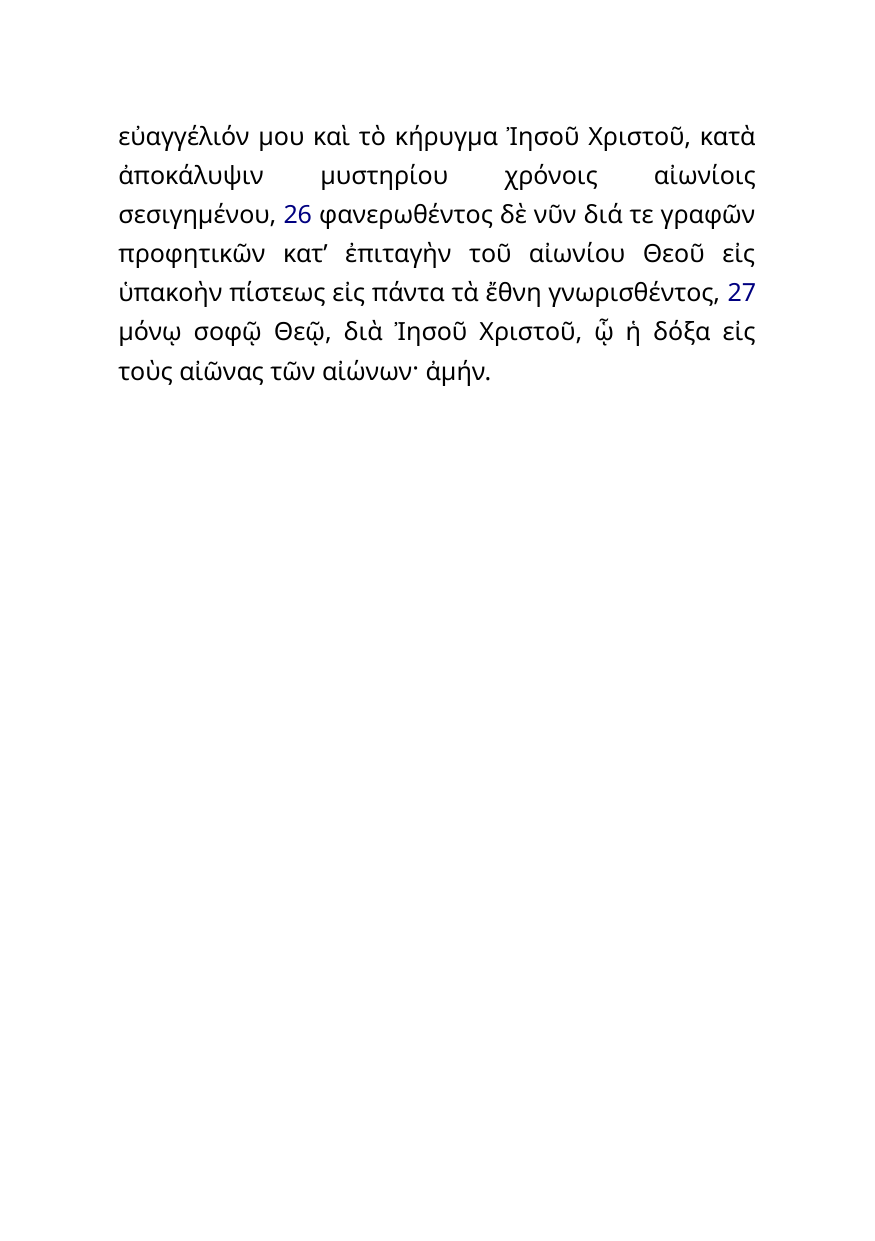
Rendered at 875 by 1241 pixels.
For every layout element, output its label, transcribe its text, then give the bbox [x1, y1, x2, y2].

text εὐαγγέλιόν μου καὶ τὸ κήρυγμα Ἰησοῦ Χριστοῦ, κατὰ ἀποκάλυψιν μυστηρίου χρόνοις αἰωνίοις σεσιγημένου, 26 φανερωθέντος δὲ νῦν διά τε γραφῶν προφητικῶν κατ’ ἐπιταγὴν τοῦ αἰωνίου Θεοῦ εἰς ὑπακοὴν πίστεως εἰς πάντα τὰ ἔθνη γνωρισθέντος, 27 μόνῳ σοφῷ Θεῷ, διὰ Ἰησοῦ Χριστοῦ, ᾧ ἡ δόξα εἰς τοὺς αἰῶνας τῶν αἰώνων· ἀμήν. [118, 118, 756, 387]
